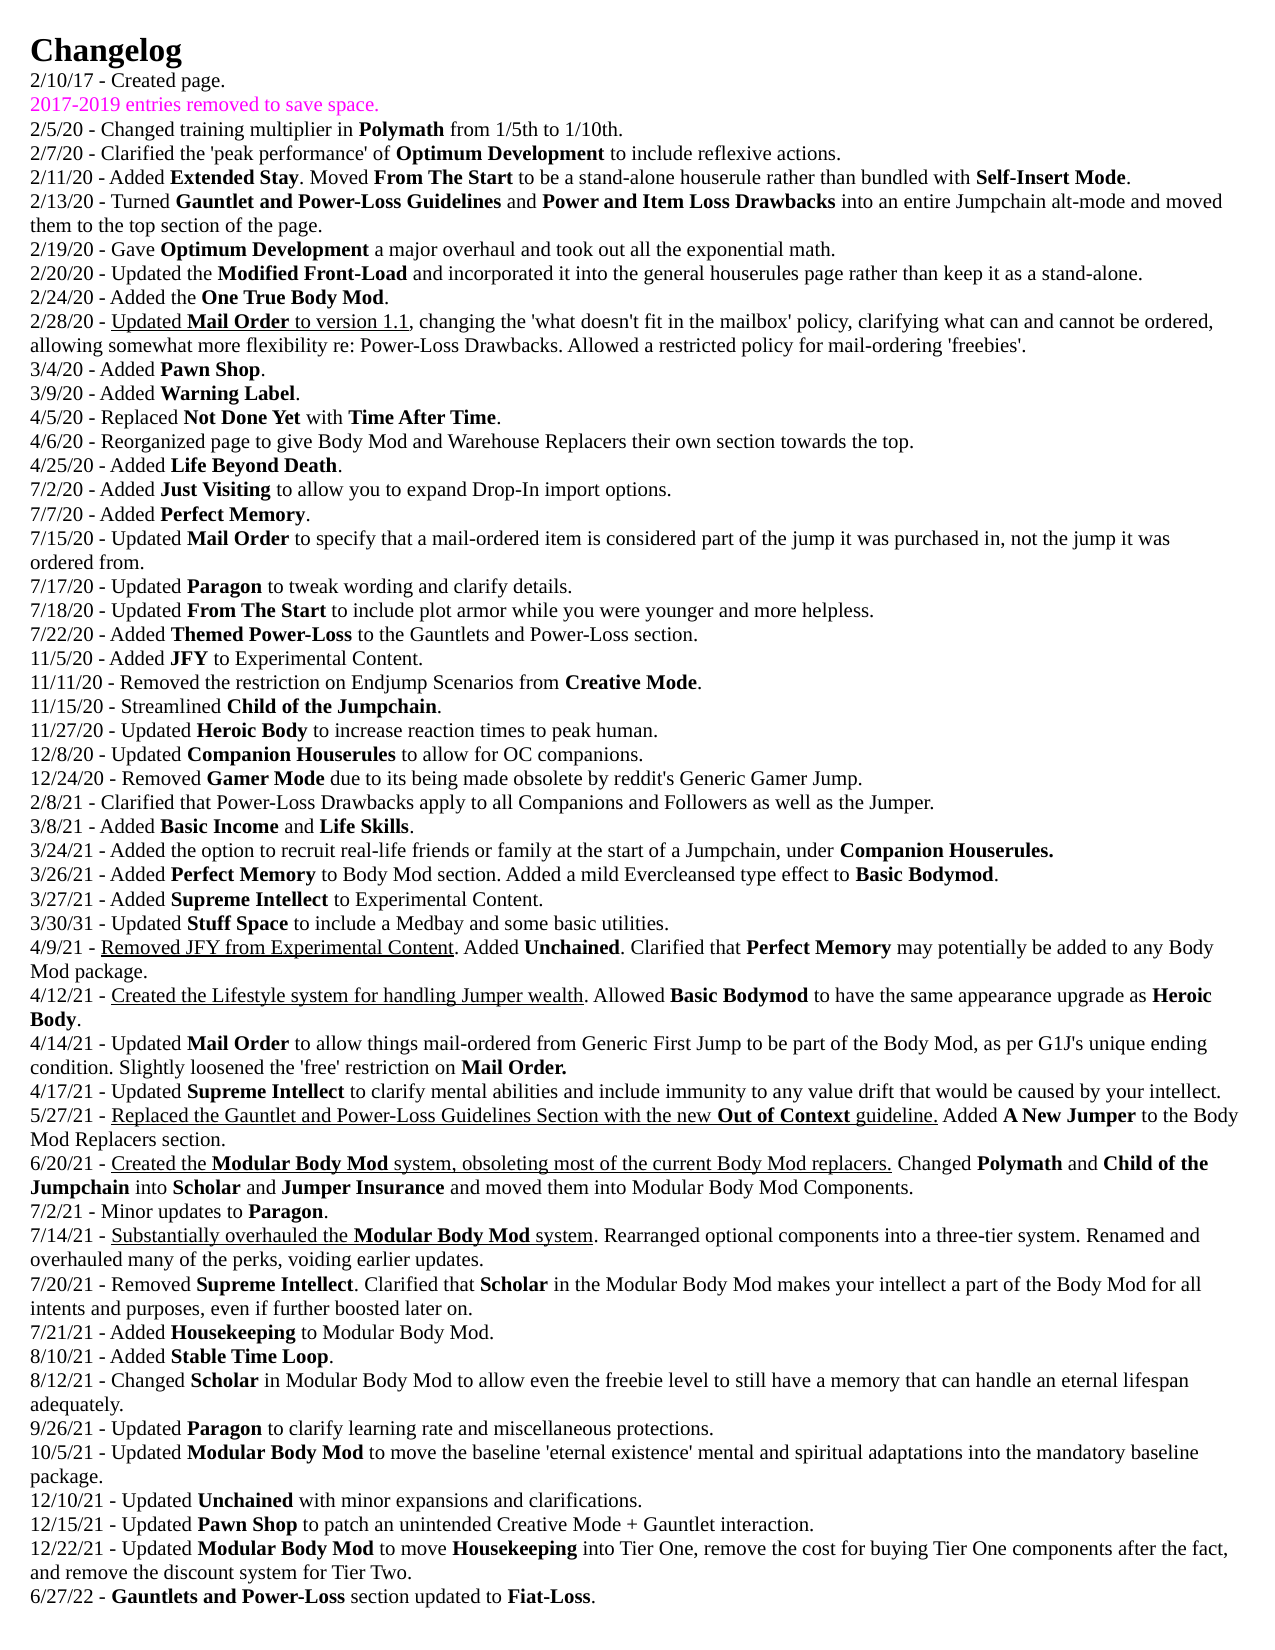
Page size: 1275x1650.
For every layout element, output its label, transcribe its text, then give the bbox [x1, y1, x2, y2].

text 11/5/20 - Added JFY to Experimental Content. [30, 646, 1245, 670]
text 4/25/20 - Added Life Beyond Death. [30, 453, 1245, 477]
text 11/15/20 - Streamlined Child of the Jumpchain. [30, 694, 1245, 718]
text 2/5/20 - Changed training multiplier in Polymath from 1/5th to 1/10th. [30, 116, 1245, 141]
text 2/24/20 - Added the One True Body Mod. [30, 285, 1245, 309]
text 2/19/20 - Gave Optimum Development a major overhaul and took out all the exponential math. [30, 237, 1245, 261]
text 2/28/20 - Updated Mail Order to version 1.1, changing the 'what doesn't fit in the mailbox' policy, clarifying what can and cannot be ordered, allowing somewhat more flexibility re: Power-Loss Drawbacks. Allowed a restricted policy for mail-ordering 'freebies'. [30, 309, 1245, 357]
text 7/7/20 - Added Perfect Memory. [30, 501, 1245, 526]
text Changelog [30, 30, 1245, 68]
text 7/17/20 - Updated Paragon to tweak wording and clarify details. [30, 574, 1245, 598]
text 3/4/20 - Added Pawn Shop. [30, 357, 1245, 381]
text ordered from. [30, 549, 1245, 574]
text 4/5/20 - Replaced Not Done Yet with Time After Time. [30, 405, 1245, 429]
text 2/20/20 - Updated the Modified Front-Load and incorporated it into the general houserules page rather than keep it as a stand-alone. [30, 261, 1245, 285]
text 12/8/20 - Updated Companion Houserules to allow for OC companions. [30, 742, 1245, 766]
text 7/18/20 - Updated From The Start to include plot armor while you were younger and more helpless. [30, 598, 1245, 622]
text 12/24/20 - Removed Gamer Mode due to its being made obsolete by reddit's Generic Gamer Jump. 2/8/21 - Clarified that Power-Loss Drawbacks apply to all Companions and Followers as well as the Jumper. 3/8/21 - Added Basic Income and Life Skills. 3/24/21 - Added the option to recruit real-life friends or family at the start of a Jumpchain, under Companion Houserules. 3/26/21 - Added Perfect Memory to Body Mod section. Added a mild Evercleansed type effect to Basic Bodymod. 3/27/21 - Added Supreme Intellect to Experimental Content. 3/30/31 - Updated Stuff Space to include a Medbay and some basic utilities. 4/9/21 - Removed JFY from Experimental Content. Added Unchained. Clarified that Perfect Memory may potentially be added to any Body Mod package. 4/12/21 - Created the Lifestyle system for handling Jumper wealth. Allowed Basic Bodymod to have the same appearance upgrade as Heroic Body. 4/14/21 - Updated Mail Order to allow things mail-ordered from Generic First Jump to be part of the Body Mod, as per G1J's unique ending condition. Slightly loosened the 'free' restriction on Mail Order. 4/17/21 - Updated Supreme Intellect to clarify mental abilities and include immunity to any value drift that would be caused by your intellect. 5/27/21 - Replaced the Gauntlet and Power-Loss Guidelines Section with the new Out of Context guideline. Added A New Jumper to the Body Mod Replacers section. 6/20/21 - Created the Modular Body Mod system, obsoleting most of the current Body Mod replacers. Changed Polymath and Child of the Jumpchain into Scholar and Jumper Insurance and moved them into Modular Body Mod Components. 7/2/21 - Minor updates to Paragon. 7/14/21 - Substantially overhauled the Modular Body Mod system. Rearranged optional components into a three-tier system. Renamed and overhauled many of the perks, voiding earlier updates. 7/20/21 - Removed Supreme Intellect. Clarified that Scholar in the Modular Body Mod makes your intellect a part of the Body Mod for all intents and purposes, even if further boosted later on. 7/21/21 - Added Housekeeping to Modular Body Mod. 8/10/21 - Added Stable Time Loop. 8/12/21 - Changed Scholar in Modular Body Mod to allow even the freebie level to still have a memory that can handle an eternal lifespan adequately. 9/26/21 - Updated Paragon to clarify learning rate and miscellaneous protections. 10/5/21 - Updated Modular Body Mod to move the baseline 'eternal existence' mental and spiritual adaptations into the mandatory baseline package. 12/10/21 - Updated Unchained with minor expansions and clarifications. 12/15/21 - Updated Pawn Shop to patch an unintended Creative Mode + Gauntlet interaction. 12/22/21 - Updated Modular Body Mod to move Housekeeping into Tier One, remove the cost for buying Tier One components after the fact, and remove the discount system for Tier Two. 6/27/22 - Gauntlets and Power-Loss section updated to Fiat-Loss. [30, 766, 1245, 1608]
text 11/11/20 - Removed the restriction on Endjump Scenarios from Creative Mode. [30, 670, 1245, 694]
text 2/13/20 - Turned Gauntlet and Power-Loss Guidelines and Power and Item Loss Drawbacks into an entire Jumpchain alt-mode and moved them to the top section of the page. [30, 189, 1245, 237]
text 7/15/20 - Updated Mail Order to specify that a mail-ordered item is considered part of the jump it was purchased in, not the jump it was [30, 526, 1245, 549]
text 2/11/20 - Added Extended Stay. Moved From The Start to be a stand-alone houserule rather than bundled with Self-Insert Mode. [30, 164, 1245, 189]
text 7/22/20 - Added Themed Power-Loss to the Gauntlets and Power-Loss section. [30, 622, 1245, 646]
text 7/2/20 - Added Just Visiting to allow you to expand Drop-In import options. [30, 477, 1245, 501]
text 2/10/17 - Created page. 2017-2019 entries removed to save space. [30, 68, 1245, 116]
text 4/6/20 - Reorganized page to give Body Mod and Warehouse Replacers their own section towards the top. [30, 429, 1245, 453]
text 11/27/20 - Updated Heroic Body to increase reaction times to peak human. [30, 718, 1245, 742]
text 3/9/20 - Added Warning Label. [30, 381, 1245, 405]
text 2/7/20 - Clarified the 'peak performance' of Optimum Development to include reflexive actions. [30, 141, 1245, 164]
